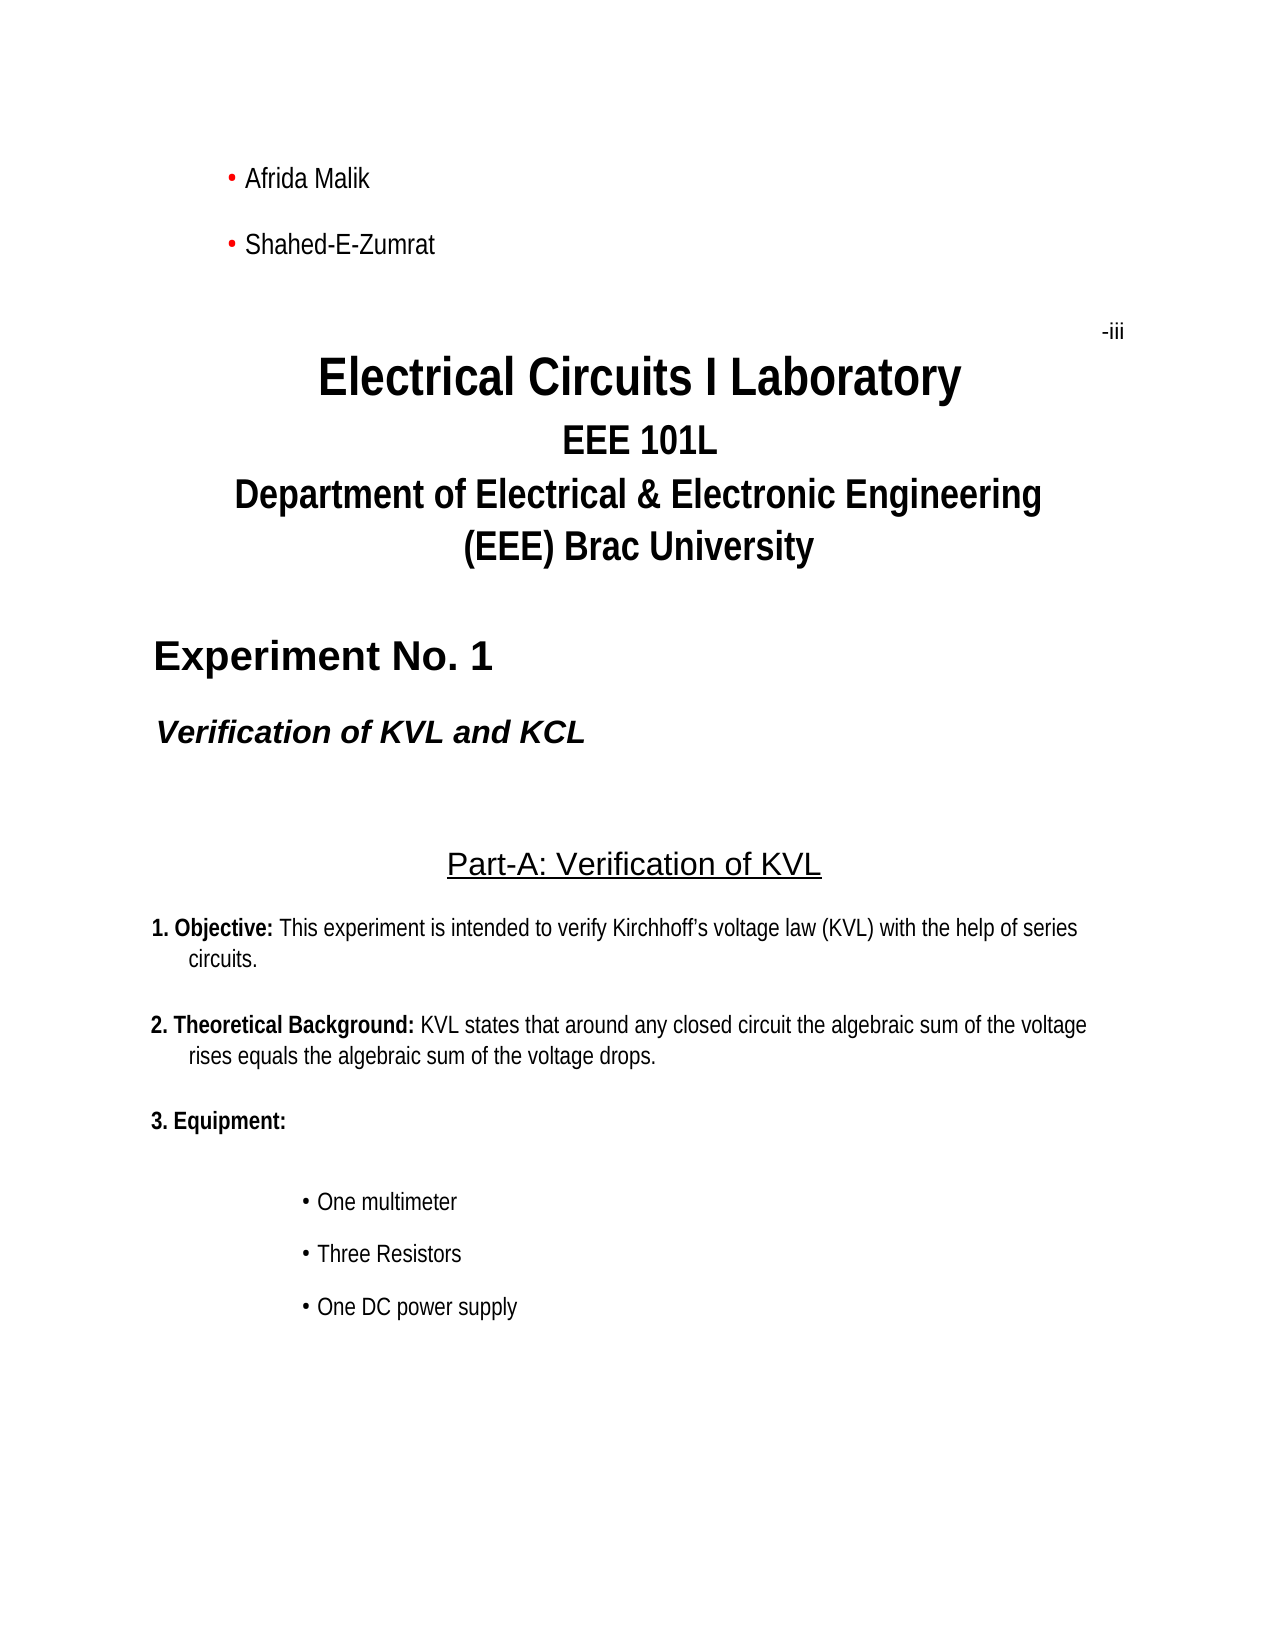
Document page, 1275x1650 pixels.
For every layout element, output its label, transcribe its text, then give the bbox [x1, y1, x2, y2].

text • Three Resistors [301, 1226, 1221, 1277]
text 3. Equipment: [151, 1106, 1221, 1135]
text Department of Electrical & Electronic Engineering (EEE) Brac University [185, 469, 1092, 569]
text Part-A: Verification of KVL [447, 845, 1221, 882]
text 1. Objective: This experiment is intended to verify Kirchhoff’s voltage law (KVL) with the help of series circuits. [152, 913, 1130, 973]
text Verification of KVL and KCL [156, 713, 1221, 750]
text • Afrida Malik [226, 145, 1221, 205]
text • Shahed-E-Zumrat [226, 211, 1221, 271]
text Experiment No. 1 [153, 631, 1221, 679]
text EEE 101L [562, 415, 1221, 463]
text -iii [134, 318, 1124, 344]
text • One DC power supply [301, 1278, 1221, 1329]
text • One multimeter [301, 1173, 1221, 1224]
text Electrical Circuits I Laboratory [318, 344, 1221, 407]
text 2. Theoretical Background: KVL states that around any closed circuit the algebraic sum of the voltage rises equals the algebraic sum of the voltage drops. [151, 1010, 1130, 1069]
